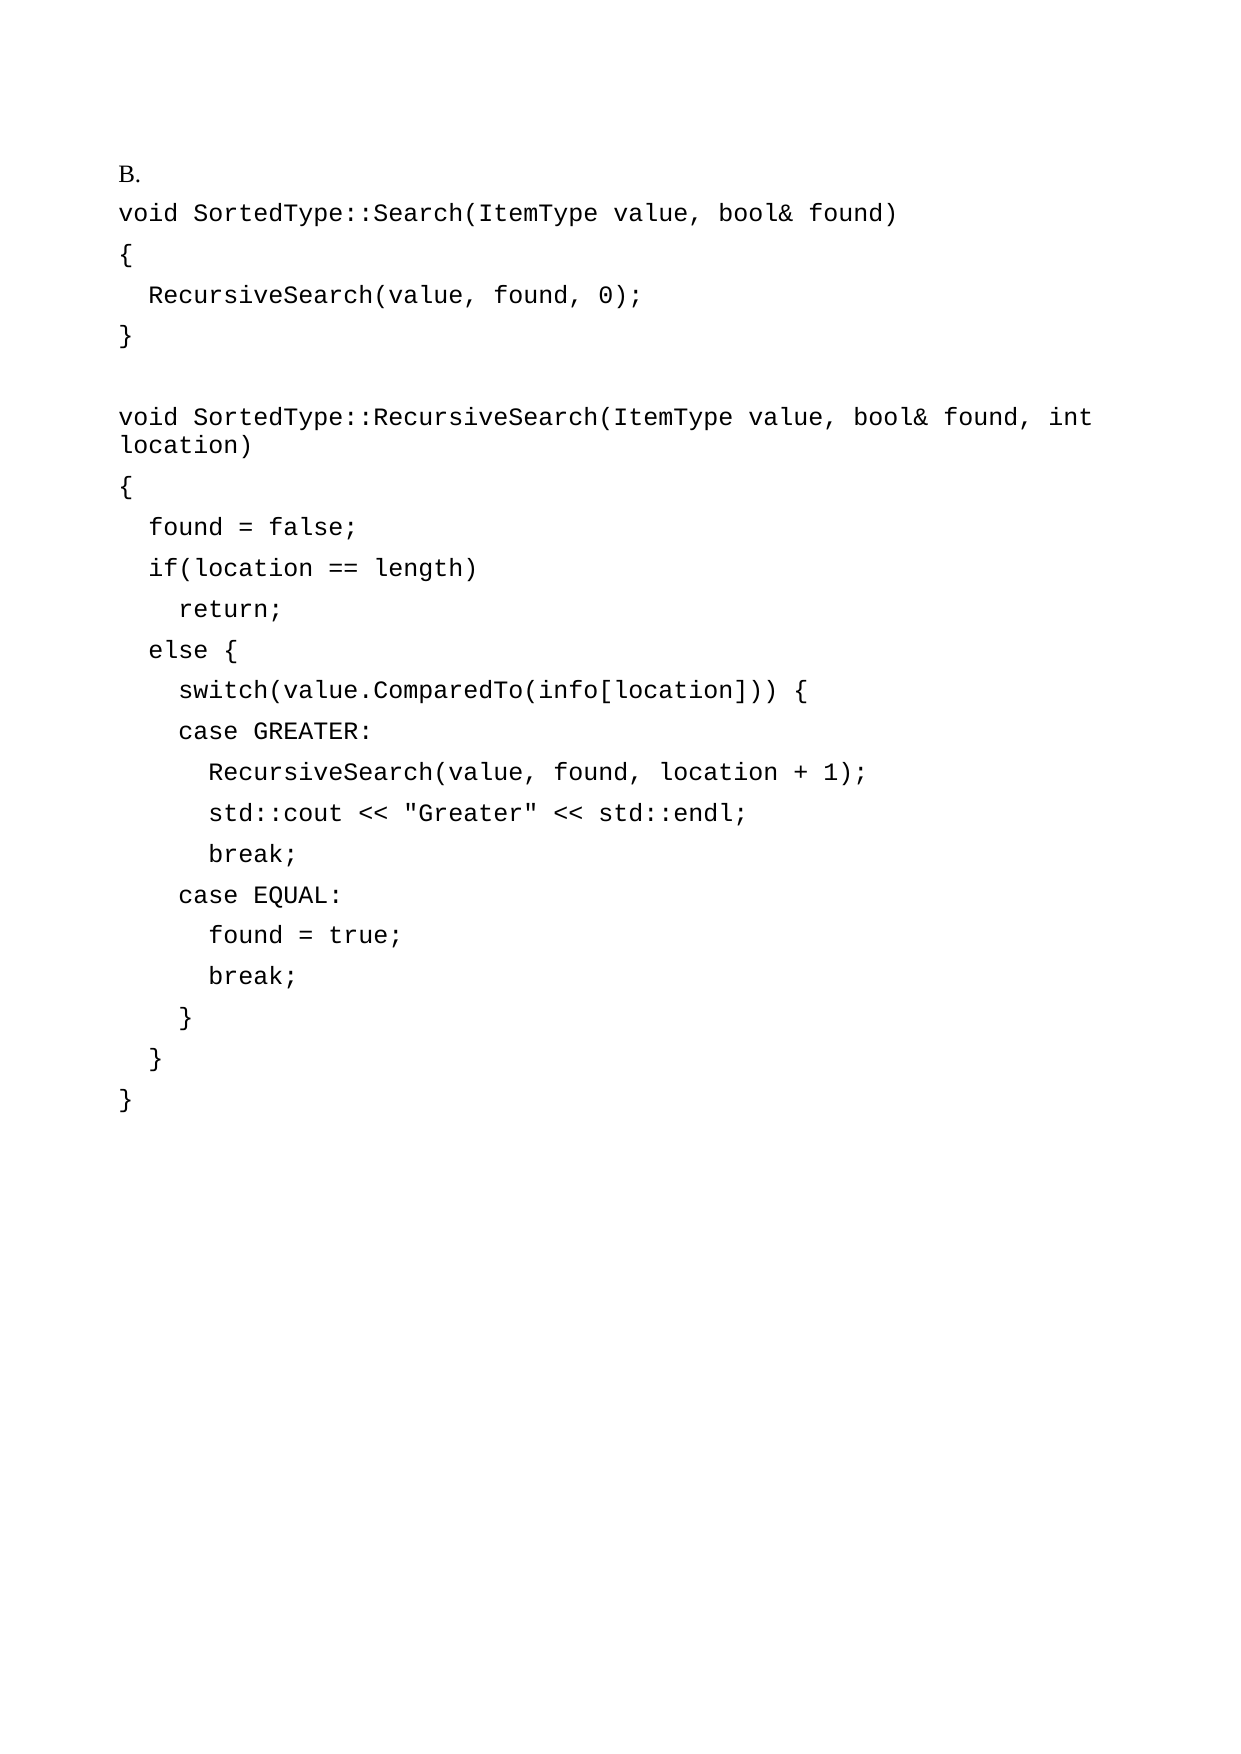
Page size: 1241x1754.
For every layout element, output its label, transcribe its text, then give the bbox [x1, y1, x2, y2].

text if(location == length) [118, 556, 1122, 584]
text RecursiveSearch(value, found, location + 1); [118, 760, 1122, 788]
text case GREATER: [118, 719, 1122, 747]
text else { [118, 637, 1122, 666]
text void SortedType::Search(ItemType value, bool& found) [118, 201, 1122, 229]
text found = true; [118, 923, 1122, 951]
text return; [118, 596, 1122, 625]
text { [118, 474, 1122, 502]
text std::cout << "Greater" << std::endl; [118, 801, 1122, 829]
text } [118, 1005, 1122, 1033]
text void SortedType::RecursiveSearch(ItemType value, bool& found, int location) [118, 405, 1122, 461]
text { [118, 241, 1122, 270]
text } [118, 323, 1122, 351]
text break; [118, 964, 1122, 992]
text RecursiveSearch(value, found, 0); [118, 282, 1122, 311]
text B. [118, 159, 1122, 188]
text } [118, 1046, 1122, 1074]
text } [118, 1086, 1122, 1115]
text found = false; [118, 515, 1122, 543]
text switch(value.ComparedTo(info[location])) { [118, 678, 1122, 706]
text break; [118, 841, 1122, 870]
text case EQUAL: [118, 882, 1122, 911]
